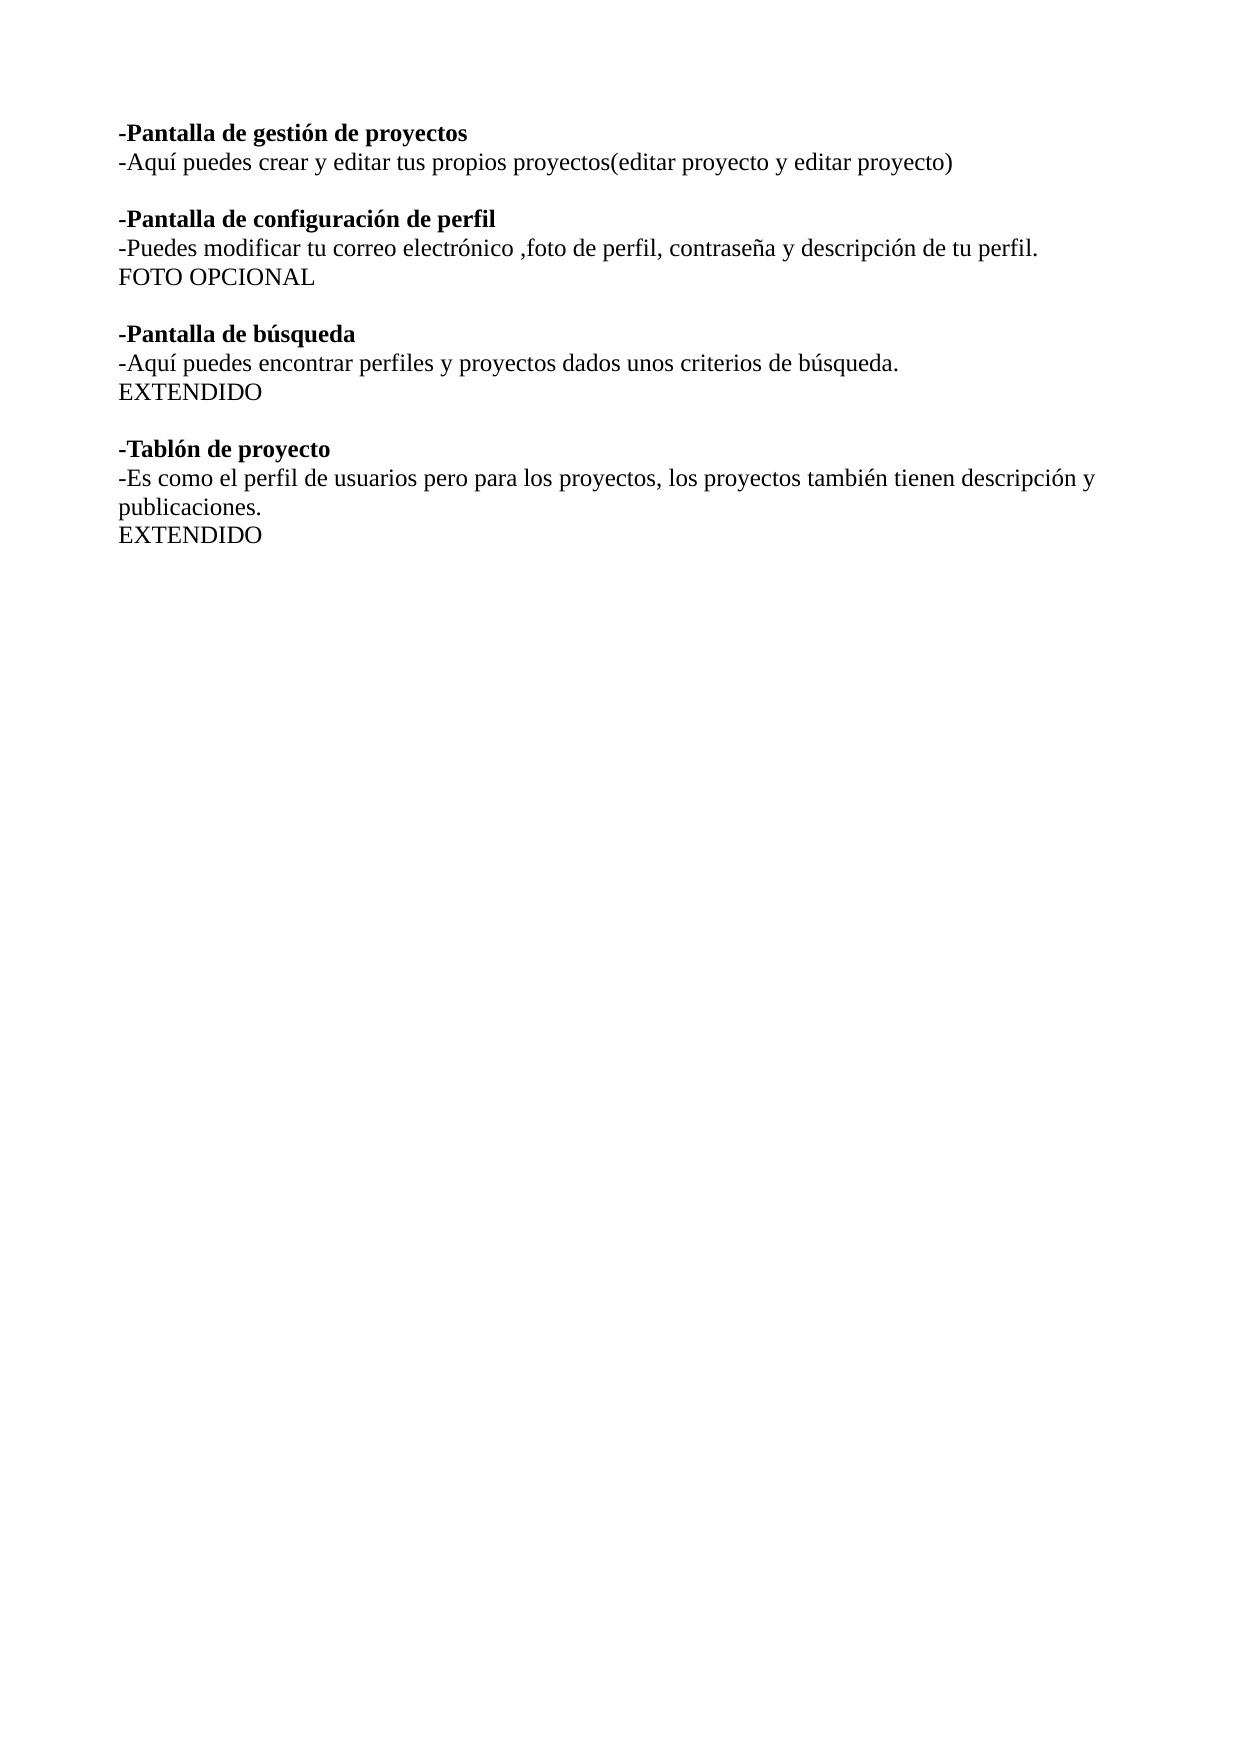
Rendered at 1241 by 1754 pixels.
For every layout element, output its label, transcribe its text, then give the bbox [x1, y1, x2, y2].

text -Pantalla de búsqueda [118, 319, 1122, 348]
text -Puedes modificar tu correo electrónico ,foto de perfil, contraseña y descripción de tu perfil. [118, 233, 1122, 262]
text -Pantalla de configuración de perfil [118, 204, 1122, 233]
text -Es como el perfil de usuarios pero para los proyectos, los proyectos también tienen descripción y publicaciones. [118, 463, 1122, 521]
text -Pantalla de gestión de proyectos [118, 118, 1122, 147]
text EXTENDIDO [118, 521, 1122, 549]
text -Tablón de proyecto [118, 434, 1122, 463]
text EXTENDIDO [118, 377, 1122, 406]
text -Aquí puedes crear y editar tus propios proyectos(editar proyecto y editar proyecto) [118, 147, 1122, 176]
text -Aquí puedes encontrar perfiles y proyectos dados unos criterios de búsqueda. [118, 348, 1122, 377]
text FOTO OPCIONAL [118, 262, 1122, 291]
